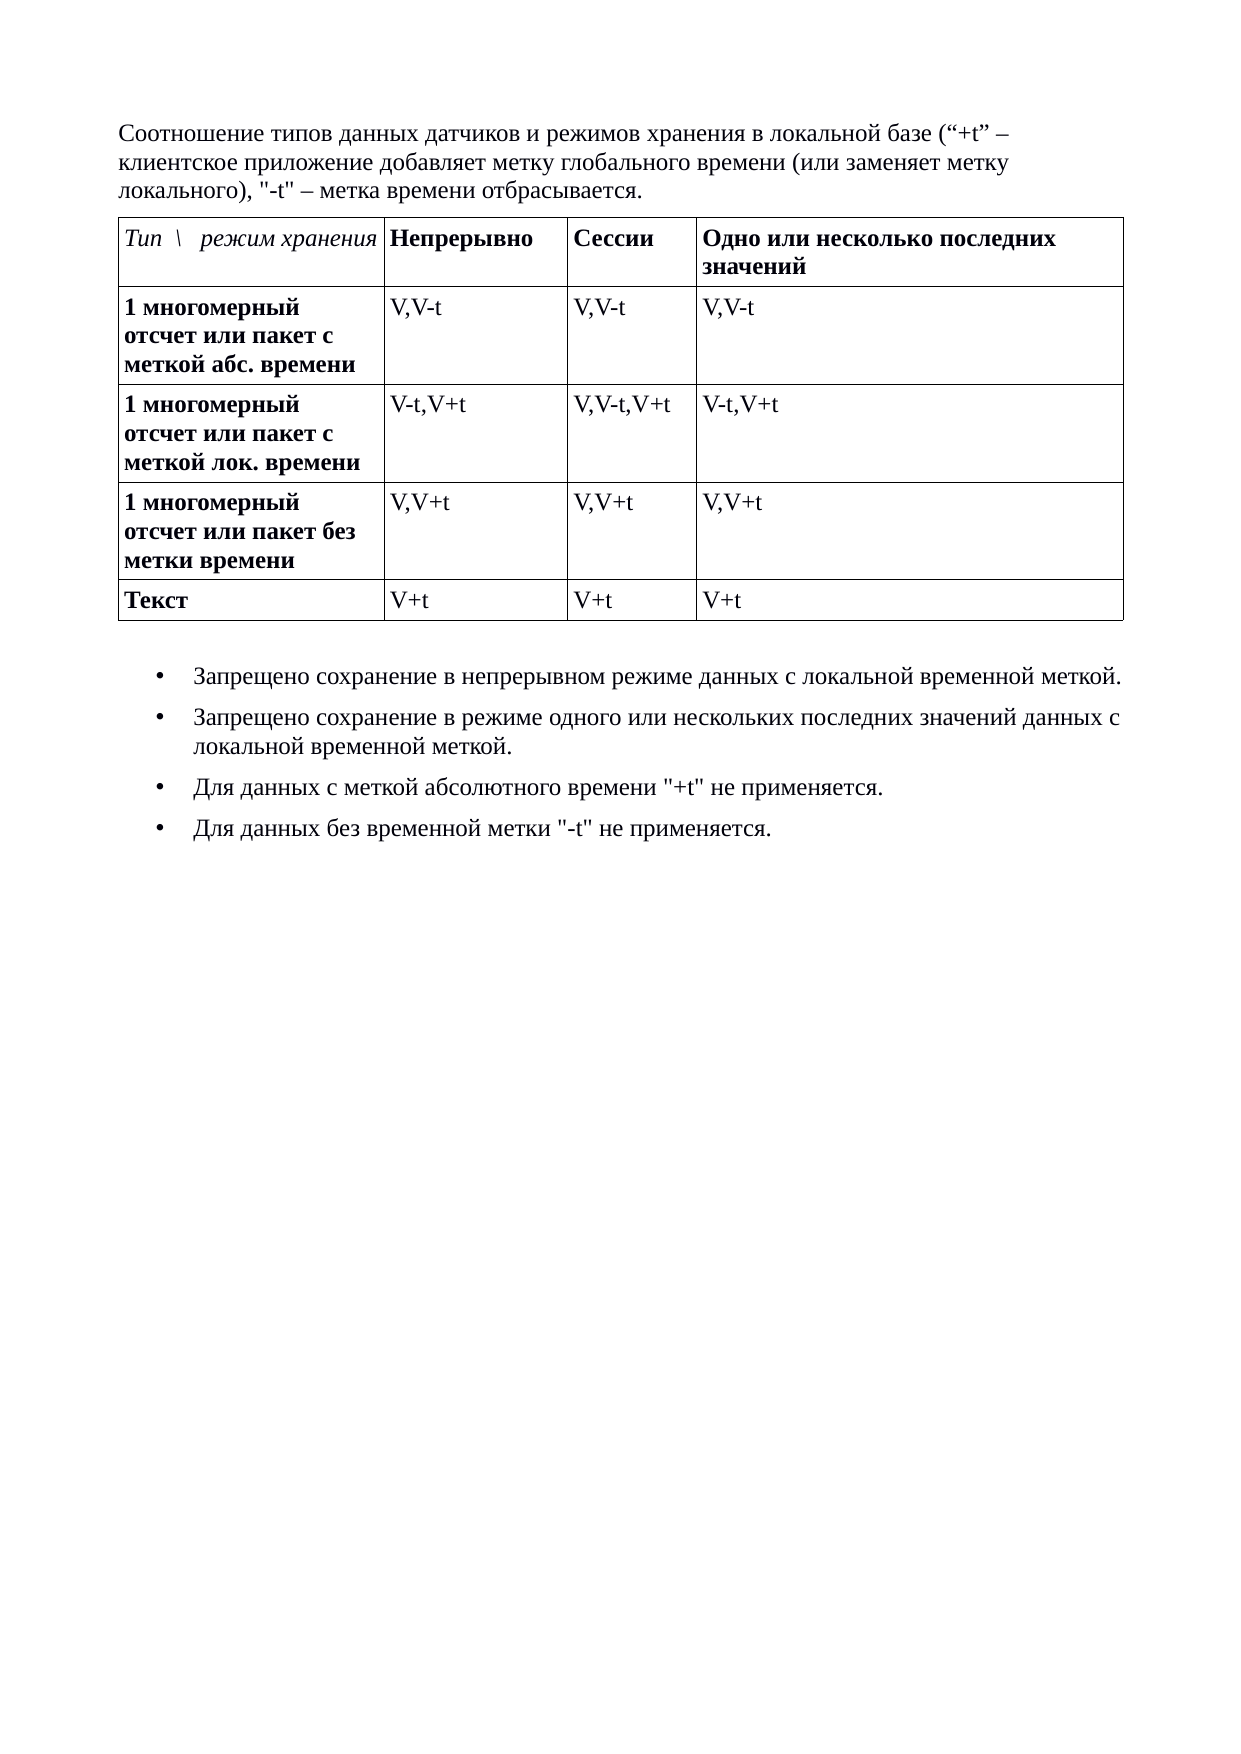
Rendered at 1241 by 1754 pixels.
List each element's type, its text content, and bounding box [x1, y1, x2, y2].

table_cell V+t [697, 580, 1123, 620]
table_header Тип \ режим хранения [119, 218, 384, 286]
table_header Сессии [568, 218, 696, 286]
list Запрещено сохранение в режиме одного или нескольких последних значений данных с локальной временной меткой. [156, 702, 1122, 760]
table_cell V,V-t [697, 287, 1123, 384]
table_cell 1 многомерный отсчет или пакет с меткой абс. времени [119, 287, 384, 384]
table_cell V,V+t [697, 483, 1123, 579]
table_cell V,V-t,V+t [568, 385, 696, 482]
list Для данных без временной метки "-t" не применяется. [156, 813, 1122, 842]
table_cell V+t [568, 580, 696, 620]
table_header Непрерывно [385, 218, 567, 286]
table_cell V+t [385, 580, 567, 620]
list Для данных с меткой абсолютного времени "+t" не применяется. [156, 772, 1122, 801]
table_cell V,V-t [568, 287, 696, 384]
table_cell V,V-t [385, 287, 567, 384]
table_cell Текст [119, 580, 384, 620]
text Соотношение типов данных датчиков и режимов хранения в локальной базе (“+t” – клиентское приложение добавляет метку глобального времени (или заменяет метку локального), "-t" – метка времени отбрасывается. [118, 118, 1122, 204]
table_cell V-t,V+t [697, 385, 1123, 482]
table_cell V,V+t [568, 483, 696, 579]
list Запрещено сохранение в непрерывном режиме данных с локальной временной меткой. [156, 661, 1122, 690]
table_cell 1 многомерный отсчет или пакет с меткой лок. времени [119, 385, 384, 482]
table_cell 1 многомерный отсчет или пакет без метки времени [119, 483, 384, 579]
table_cell V-t,V+t [385, 385, 567, 482]
table_header Одно или несколько последних значений [697, 218, 1123, 286]
table_cell V,V+t [385, 483, 567, 579]
